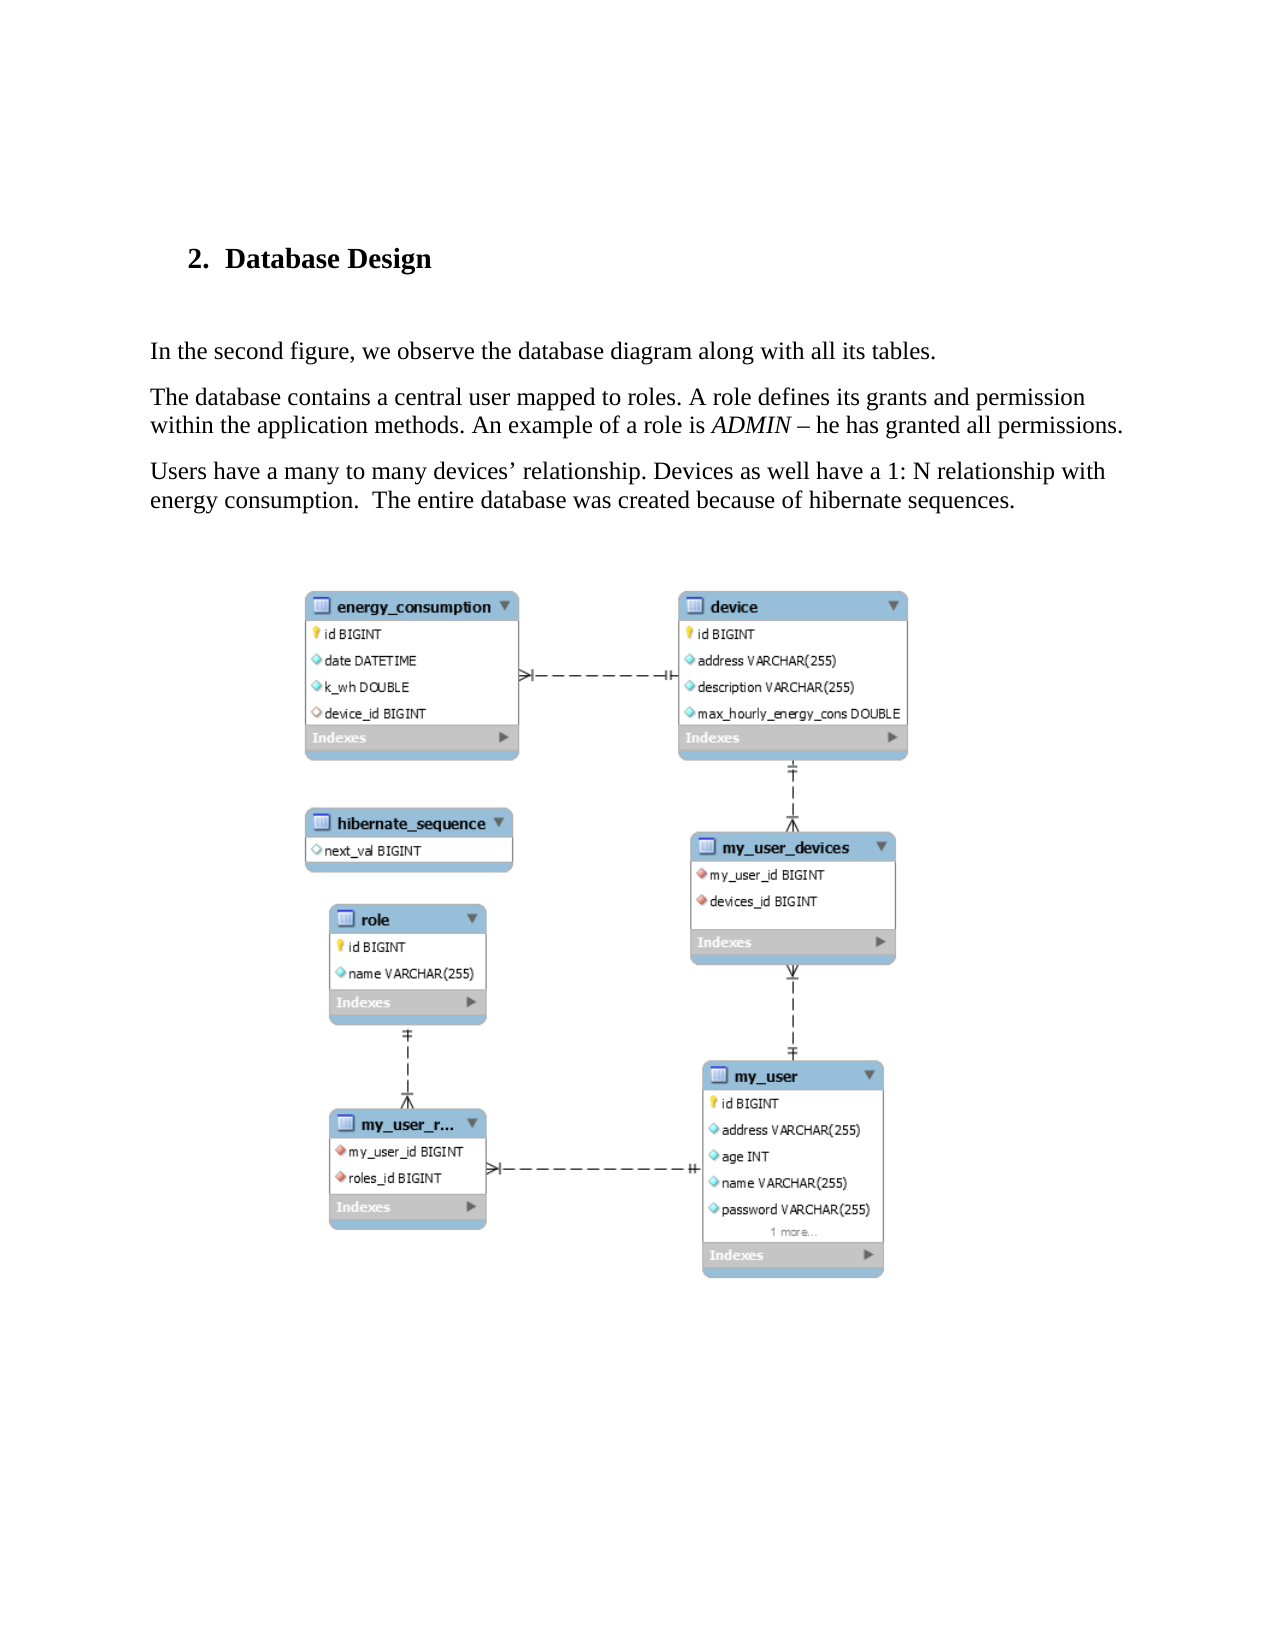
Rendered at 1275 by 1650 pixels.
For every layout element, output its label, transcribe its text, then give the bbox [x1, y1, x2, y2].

text Users have a many to many devices’ relationship. Devices as well have a 1: N relationship with energy consumption. The entire database was created because of hibernate sequences. [150, 456, 1125, 513]
list Database Design [187, 241, 1125, 274]
text In the second figure, we observe the database diagram along with all its tables. [150, 336, 1125, 365]
text The database contains a central user mapped to roles. A role defines its grants and permission within the application methods. An example of a role is ADMIN – he has granted all permissions. [150, 382, 1125, 439]
